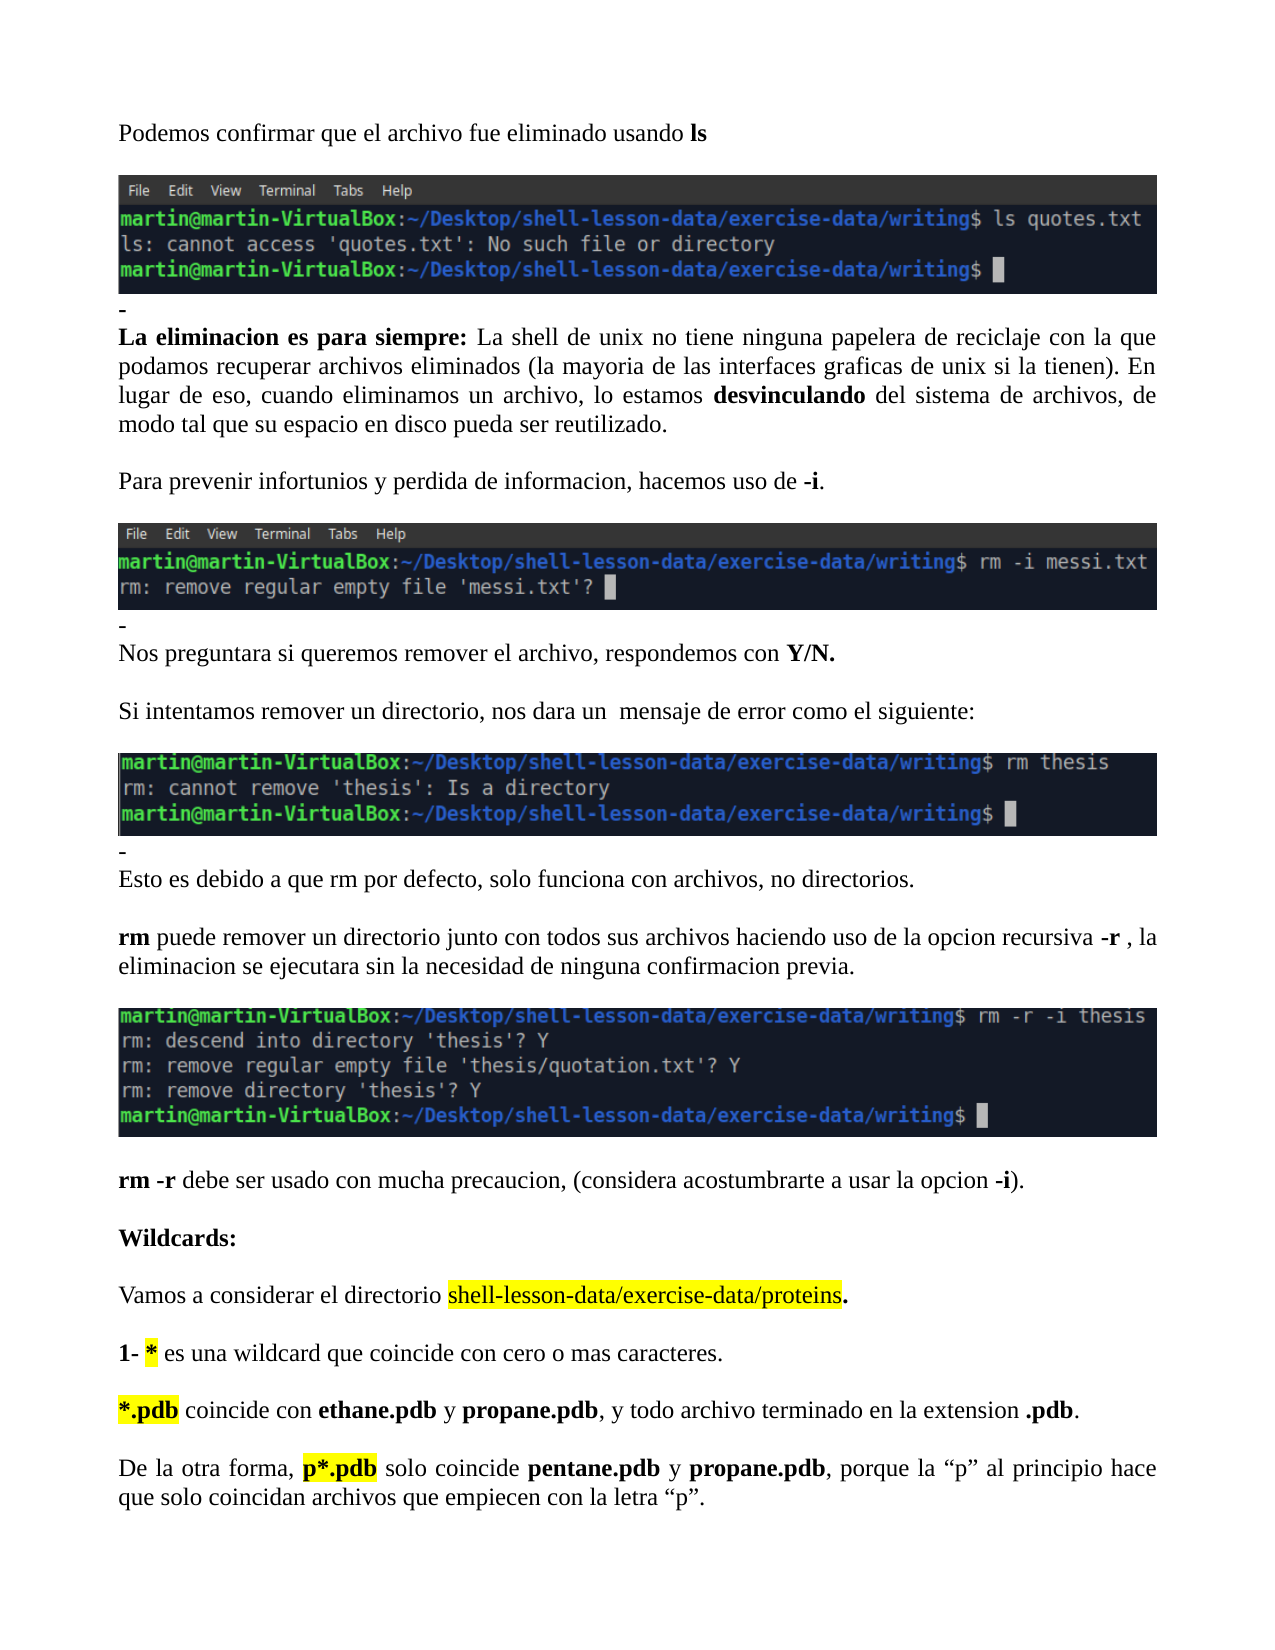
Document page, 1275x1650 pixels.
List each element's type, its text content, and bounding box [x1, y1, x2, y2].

text Si intentamos remover un directorio, nos dara un mensaje de error como el siguiente: [118, 696, 1157, 725]
text Podemos confirmar que el archivo fue eliminado usando ls [118, 118, 1157, 147]
text La eliminacion es para siempre: La shell de unix no tiene ninguna papelera de reciclaje con la que podamos recuperar archivos eliminados (la mayoria de las interfaces graficas de unix si la tienen). En lugar de eso, cuando eliminamos un archivo, lo estamos desvinculando del sistema de archivos, de modo tal que su espacio en disco pueda ser reutilizado. [118, 322, 1157, 437]
text Esto es debido a que rm por defecto, solo funciona con archivos, no directorios. [118, 864, 1157, 893]
text rm puede remover un directorio junto con todos sus archivos haciendo uso de la opcion recursiva -r , la eliminacion se ejecutara sin la necesidad de ninguna confirmacion previa. [118, 922, 1157, 979]
text Para prevenir infortunios y perdida de informacion, hacemos uso de -i. [118, 466, 1157, 495]
text Wildcards: [118, 1223, 1157, 1252]
text - [118, 836, 1157, 864]
picture [118, 1008, 1157, 1137]
picture [118, 175, 1157, 294]
text Nos preguntara si queremos remover el archivo, respondemos con Y/N. [118, 638, 1157, 667]
picture [118, 753, 1157, 836]
text Vamos a considerar el directorio shell-lesson-data/exercise-data/proteins. [118, 1280, 1157, 1309]
text 1- * es una wildcard que coincide con cero o mas caracteres. [118, 1338, 1157, 1367]
text *.pdb coincide con ethane.pdb y propane.pdb, y todo archivo terminado en la extension .pdb. [118, 1395, 1157, 1424]
text De la otra forma, p*.pdb solo coincide pentane.pdb y propane.pdb, porque la “p” al principio hace que solo coincidan archivos que empiecen con la letra “p”. [118, 1453, 1157, 1510]
text - [118, 294, 1157, 322]
text rm -r debe ser usado con mucha precaucion, (considera acostumbrarte a usar la opcion -i). [118, 1165, 1157, 1194]
picture [118, 523, 1157, 610]
text - [118, 610, 1157, 638]
